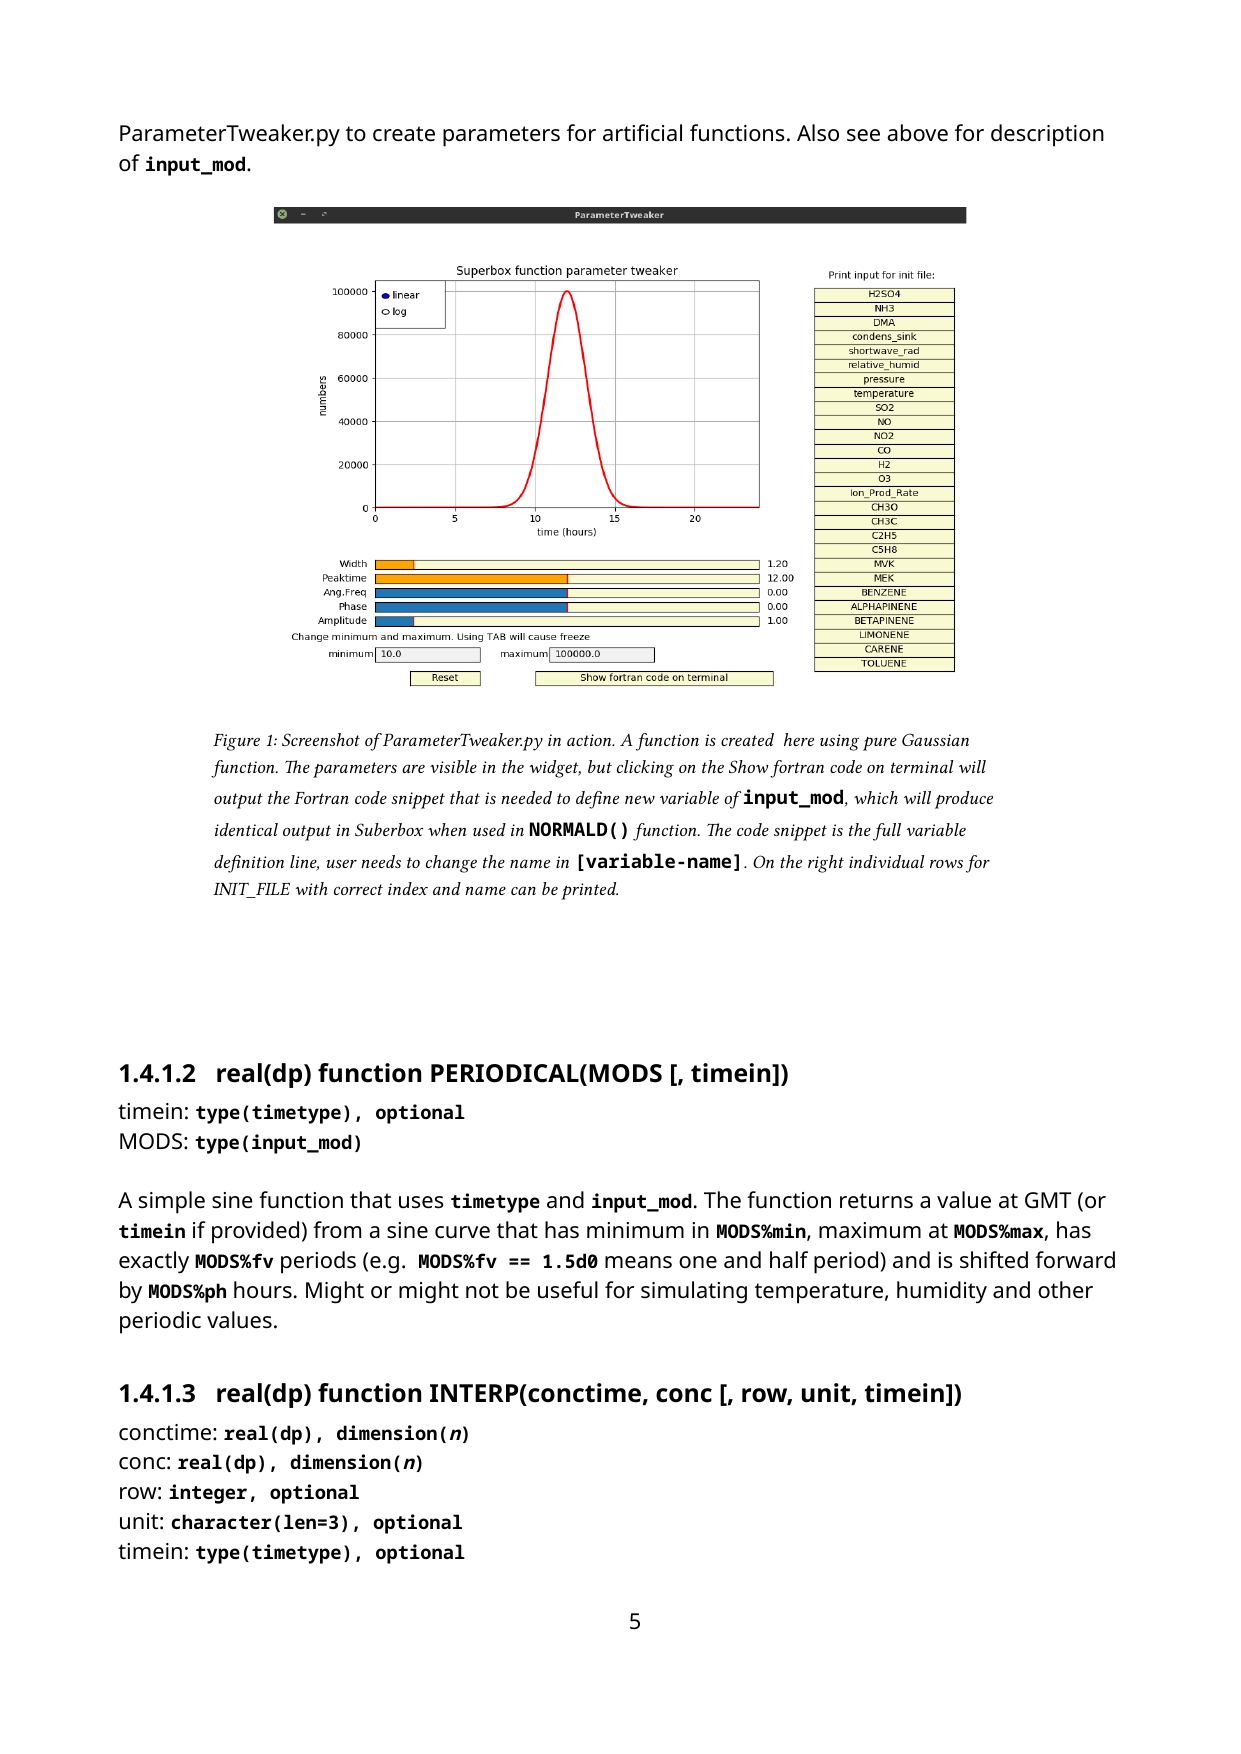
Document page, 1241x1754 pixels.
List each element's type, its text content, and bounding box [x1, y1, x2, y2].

text ParameterTweaker.py to create parameters for artificial functions. Also see above for description of input_mod. [118, 118, 1122, 178]
text row: integer, optional [118, 1476, 1122, 1506]
text timein: type(timetype), optional [118, 1096, 1122, 1126]
text timein: type(timetype), optional [118, 1536, 1122, 1566]
picture [273, 207, 967, 696]
text conctime: real(dp), dimension(n) [118, 1417, 1122, 1446]
text MODS: type(input_mod) [118, 1126, 1122, 1156]
text conc: real(dp), dimension(n) [118, 1446, 1122, 1476]
text unit: character(len=3), optional [118, 1506, 1122, 1536]
subtitle real(dp) function PERIODICAL(MODS [, timein]) [118, 1056, 1122, 1089]
text Figure 1: Screenshot of ParameterTweaker.py in action. A function is created here using pure Gaussian function. The parameters are visible in the widget, but clicking on the Show fortran code on terminal will output the Fortran code snippet that is needed to define new variable of input_mod, which will produce identical output in Suberbox when used in NORMALD() function. The code snippet is the full variable definition line, user needs to change the name in [variable-name]. On the right individual rows for INIT_FILE with correct index and name can be printed. [213, 730, 1027, 900]
text A simple sine function that uses timetype and input_mod. The function returns a value at GMT (or timein if provided) from a sine curve that has minimum in MODS%min, maximum at MODS%max, has exactly MODS%fv periods (e.g. MODS%fv == 1.5d0 means one and half period) and is shifted forward by MODS%ph hours. Might or might not be useful for simulating temperature, humidity and other periodic values. [118, 1185, 1122, 1334]
subtitle real(dp) function INTERP(conctime, conc [, row, unit, timein]) [118, 1376, 1122, 1410]
